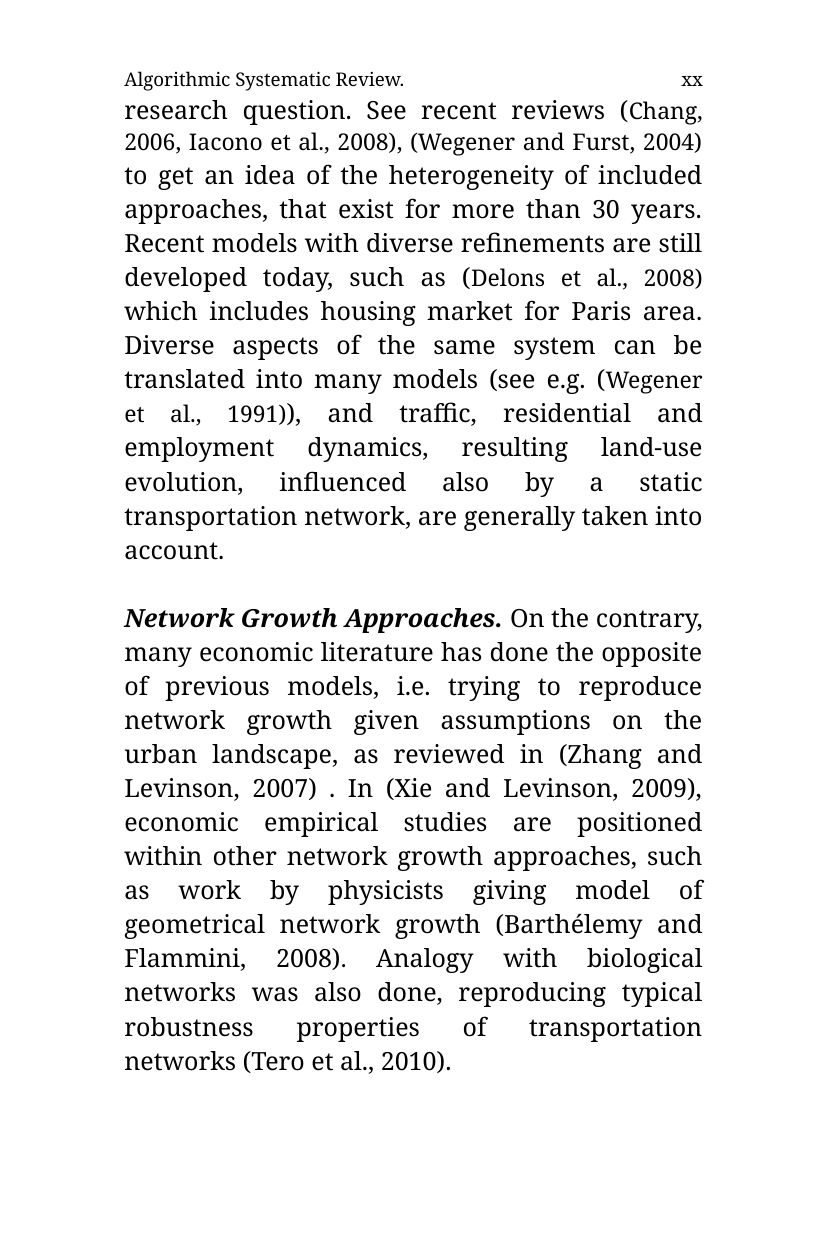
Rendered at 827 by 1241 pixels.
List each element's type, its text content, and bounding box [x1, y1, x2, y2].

text Network Growth Approaches. On the contrary, many economic literature has done the opposite of previous models, i.e. trying to reproduce network growth given assumptions on the urban landscape, as reviewed in (Zhang and Levinson, 2007) . In (Xie and Levinson, 2009), economic empirical studies are positioned within other network growth approaches, such as work by physicists giving model of geometrical network growth (Barthélemy and Flammini, 2008). Analogy with biological networks was also done, reproducing typical robustness properties of transportation networks (Tero et al., 2010). [124, 600, 703, 1077]
text research question. See recent reviews (Chang, 2006, Iacono et al., 2008), (Wegener and Furst, 2004) to get an idea of the heterogeneity of included approaches, that exist for more than 30 years. Recent models with diverse refinements are still developed today, such as (Delons et al., 2008) which includes housing market for Paris area. Diverse aspects of the same system can be translated into many models (see e.g. (Wegener et al., 1991)), and traffic, residential and employment dynamics, resulting land-use evolution, influenced also by a static transportation network, are generally taken into account. [124, 92, 703, 566]
